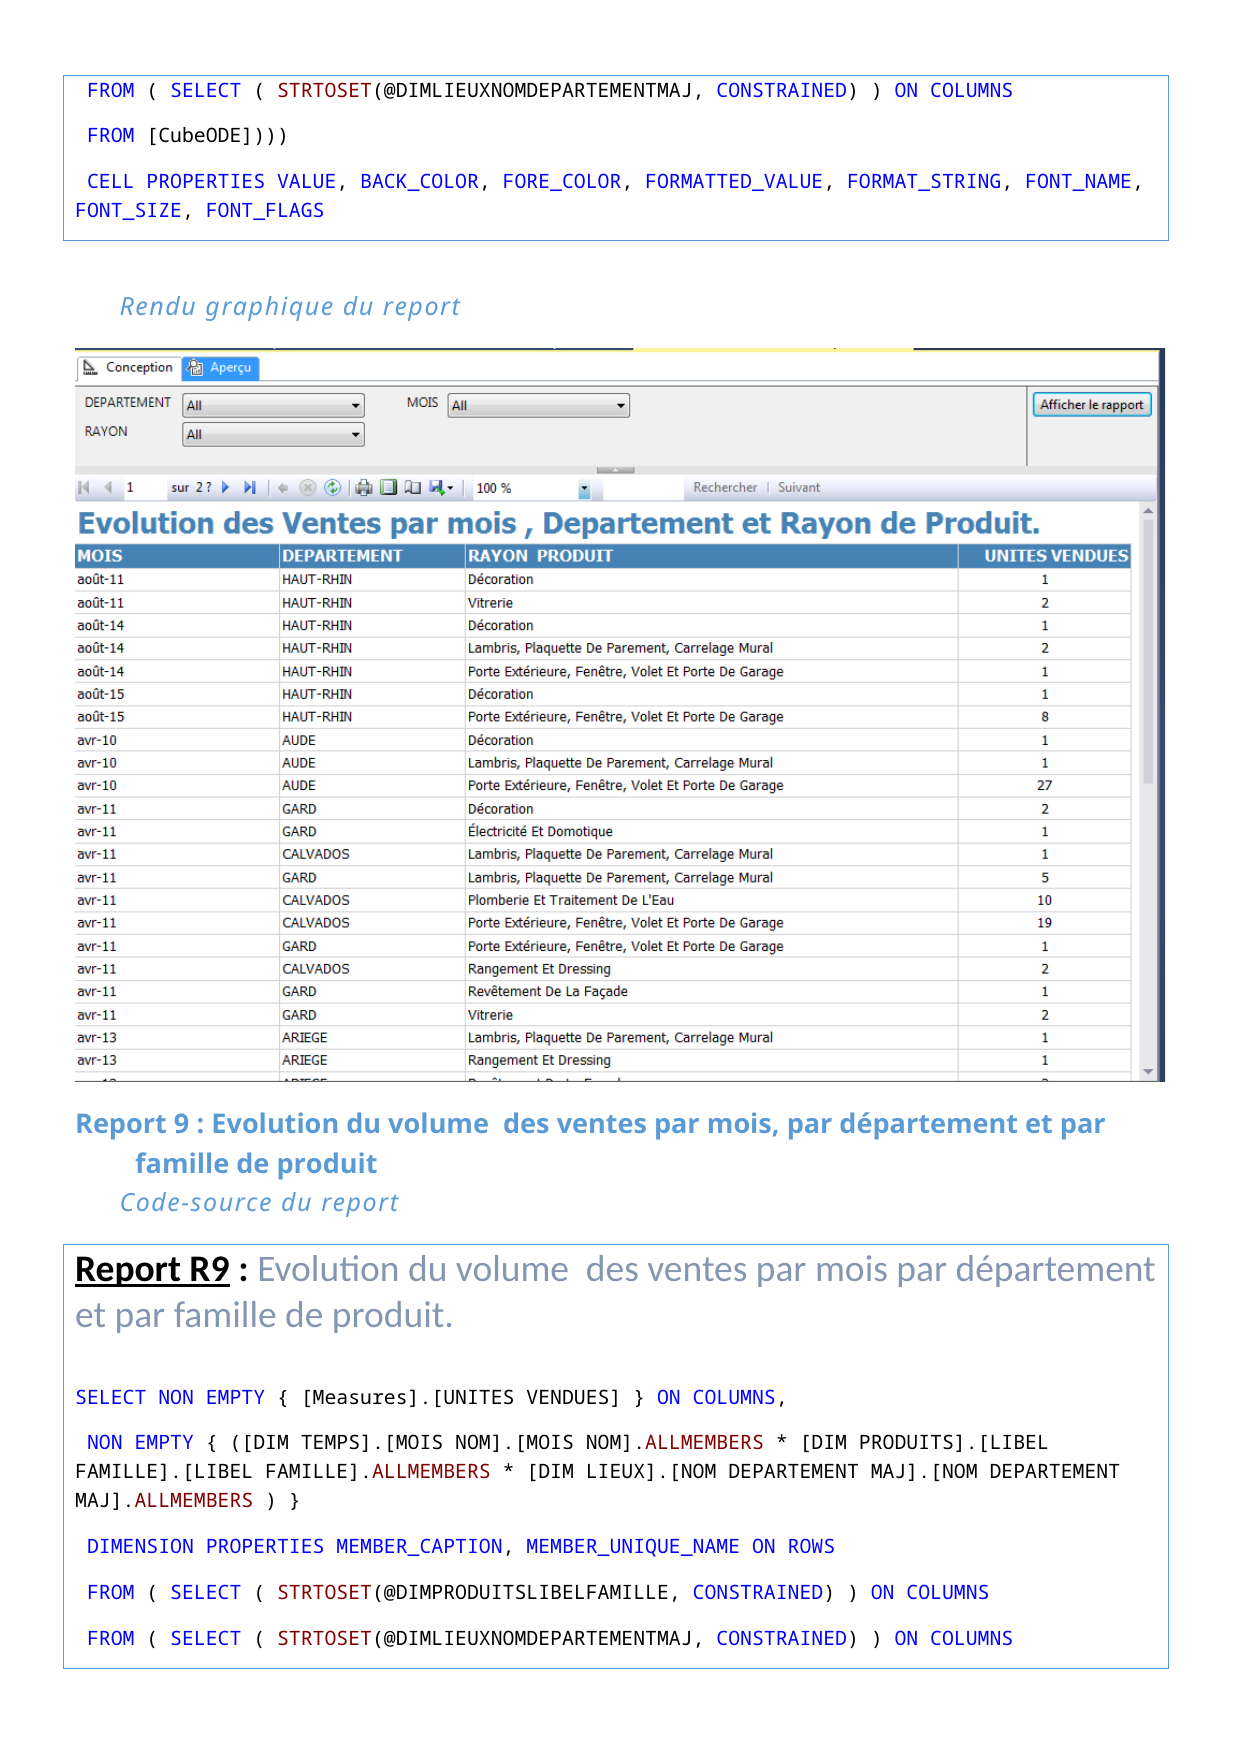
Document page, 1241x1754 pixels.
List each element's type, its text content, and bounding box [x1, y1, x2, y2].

subtitle Rendu graphique du report [119, 288, 1165, 322]
picture [75, 348, 1166, 1082]
subtitle Code-source du report [119, 1184, 1165, 1218]
table_header Report R9 : Evolution du volume des ventes par mois par département et par famille de produit. SELECT NON EMPTY { [Measures].[UNITES VENDUES] } ON COLUMNS, NON EMPTY { ([DIM TEMPS].[MOIS NOM].[MOIS NOM].ALLMEMBERS * [DIM PRODUITS].[LIBEL FAMILLE].[LIBEL FAMILLE].ALLMEMBERS * [DIM LIEUX].[NOM DEPARTEMENT MAJ].[NOM DEPARTEMENT MAJ].ALLMEMBERS ) } DIMENSION PROPERTIES MEMBER_CAPTION, MEMBER_UNIQUE_NAME ON ROWS FROM ( SELECT ( STRTOSET(@DIMPRODUITSLIBELFAMILLE, CONSTRAINED) ) ON COLUMNS FROM ( SELECT ( STRTOSET(@DIMLIEUXNOMDEPARTEMENTMAJ, CONSTRAINED) ) ON COLUMNS [64, 1245, 1168, 1668]
table_header FROM ( SELECT ( STRTOSET(@DIMLIEUXNOMDEPARTEMENTMAJ, CONSTRAINED) ) ON COLUMNS FROM [CubeODE]))) CELL PROPERTIES VALUE, BACK_COLOR, FORE_COLOR, FORMATTED_VALUE, FORMAT_STRING, FONT_NAME, FONT_SIZE, FONT_FLAGS [64, 76, 1168, 240]
subtitle Report 9 : Evolution du volume des ventes par mois, par département et par famille de produit [75, 1105, 1165, 1181]
